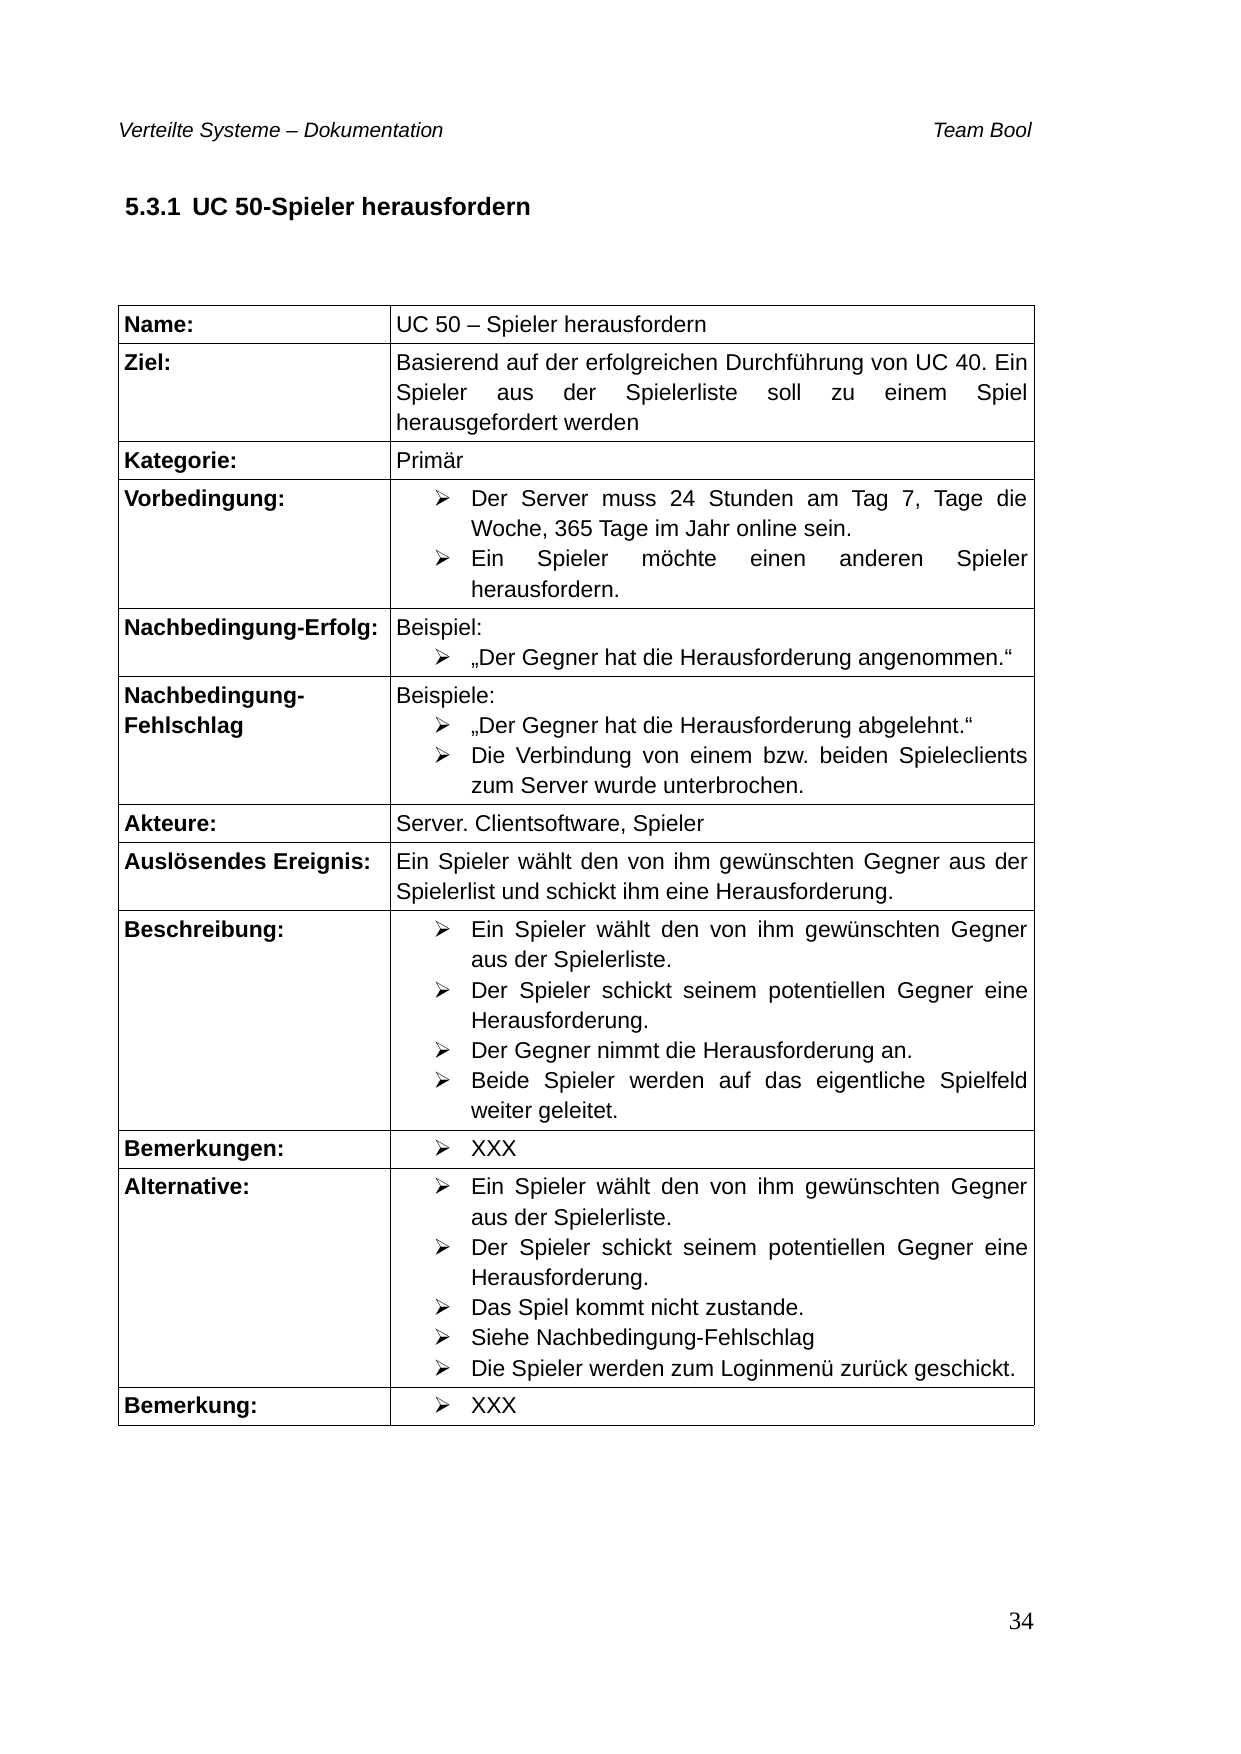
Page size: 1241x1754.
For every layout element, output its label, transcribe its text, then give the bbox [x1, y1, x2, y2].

table_cell Beispiele: „Der Gegner hat die Herausforderung abgelehnt.“ Die Verbindung von einem bzw. beiden Spieleclients zum Server wurde unterbrochen. [391, 677, 1034, 804]
subtitle UC 50-Spieler herausfordern [118, 192, 1033, 220]
table_cell Ein Spieler wählt den von ihm gewünschten Gegner aus der Spielerliste. Der Spieler schickt seinem potentiellen Gegner eine Herausforderung. Der Gegner nimmt die Herausforderung an. Beide Spieler werden auf das eigentliche Spielfeld weiter geleitet. [391, 911, 1034, 1129]
table_cell Auslösendes Ereignis: [119, 843, 390, 910]
table_cell Server. Clientsoftware, Spieler [391, 805, 1034, 842]
table_cell Ein Spieler wählt den von ihm gewünschten Gegner aus der Spielerlist und schickt ihm eine Herausforderung. [391, 843, 1034, 910]
table_cell Nachbedingung-Erfolg: [119, 609, 390, 676]
table_cell Vorbedingung: [119, 480, 390, 608]
table_cell Bemerkung: [119, 1388, 390, 1424]
table_cell Primär [391, 442, 1034, 479]
table_cell Der Server muss 24 Stunden am Tag 7, Tage die Woche, 365 Tage im Jahr online sein. Ein Spieler möchte einen anderen Spieler herausfordern. [391, 480, 1034, 608]
table_cell Basierend auf der erfolgreichen Durchführung von UC 40. Ein Spieler aus der Spielerliste soll zu einem Spiel herausgefordert werden [391, 344, 1034, 441]
table_cell Bemerkungen: [119, 1131, 390, 1167]
table_cell Nachbedingung-Fehlschlag [119, 677, 390, 804]
table_cell Kategorie: [119, 442, 390, 479]
table_header Name: [119, 306, 390, 343]
table_cell Alternative: [119, 1169, 390, 1387]
table_cell XXX [391, 1131, 1034, 1167]
table_cell Akteure: [119, 805, 390, 842]
table_cell XXX [391, 1388, 1034, 1424]
table_cell Ein Spieler wählt den von ihm gewünschten Gegner aus der Spielerliste. Der Spieler schickt seinem potentiellen Gegner eine Herausforderung. Das Spiel kommt nicht zustande. Siehe Nachbedingung‑Fehlschlag Die Spieler werden zum Loginmenü zurück geschickt. [391, 1169, 1034, 1387]
table_cell Beschreibung: [119, 911, 390, 1129]
table_cell Beispiel: „Der Gegner hat die Herausforderung angenommen.“ [391, 609, 1034, 676]
table_header UC 50 – Spieler herausfordern [391, 306, 1034, 343]
table_cell Ziel: [119, 344, 390, 441]
